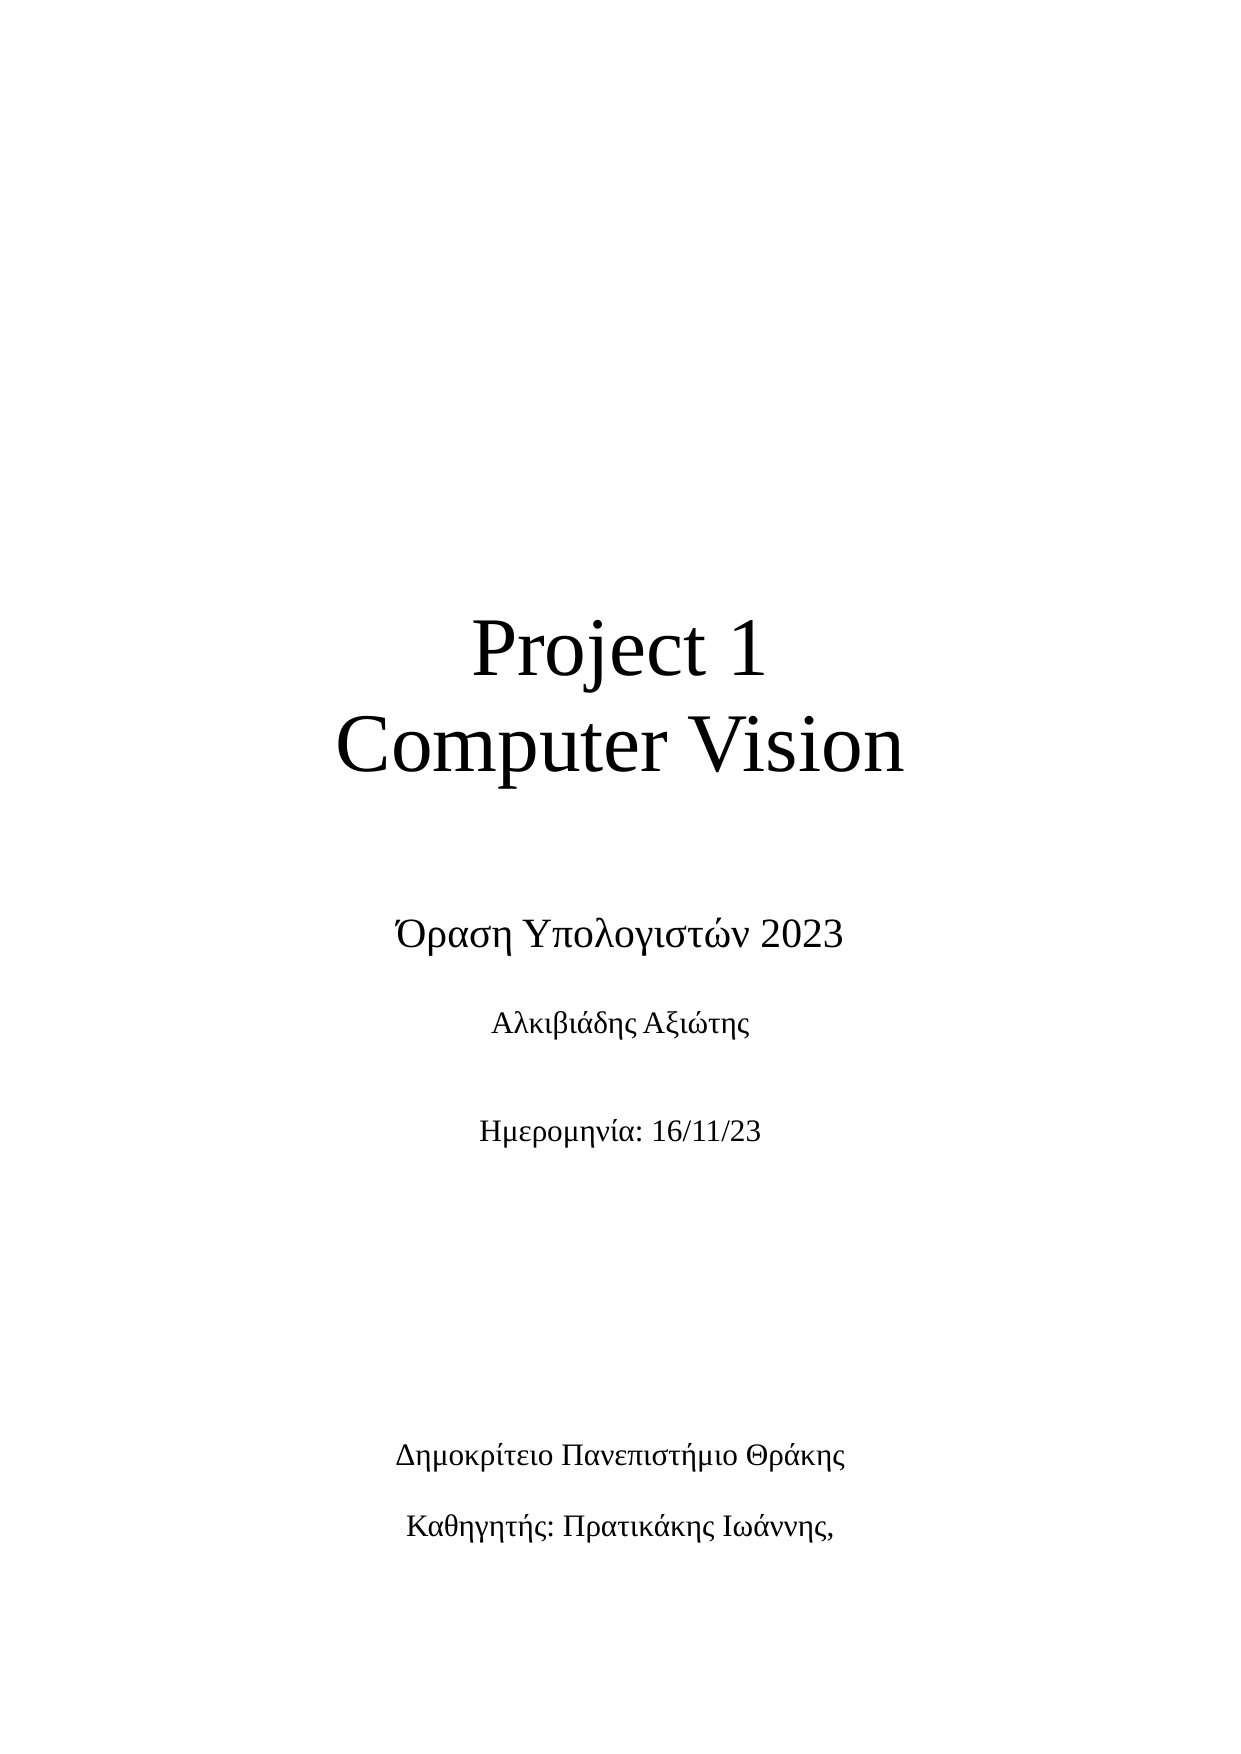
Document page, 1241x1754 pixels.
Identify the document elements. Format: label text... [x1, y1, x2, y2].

text Δημοκρίτειο Πανεπιστήμιο Θράκης [118, 1436, 1122, 1472]
text Computer Vision [118, 693, 1122, 789]
text Όραση Υπολογιστών 2023 [118, 909, 1122, 957]
text Αλκιβιάδης Αξιώτης [118, 1004, 1122, 1041]
text Project 1 [118, 597, 1122, 693]
text Καθηγητής: Πρατικάκης Ιωάννης, [118, 1508, 1122, 1544]
text Ημερομηνία: 16/11/23 [118, 1112, 1122, 1148]
